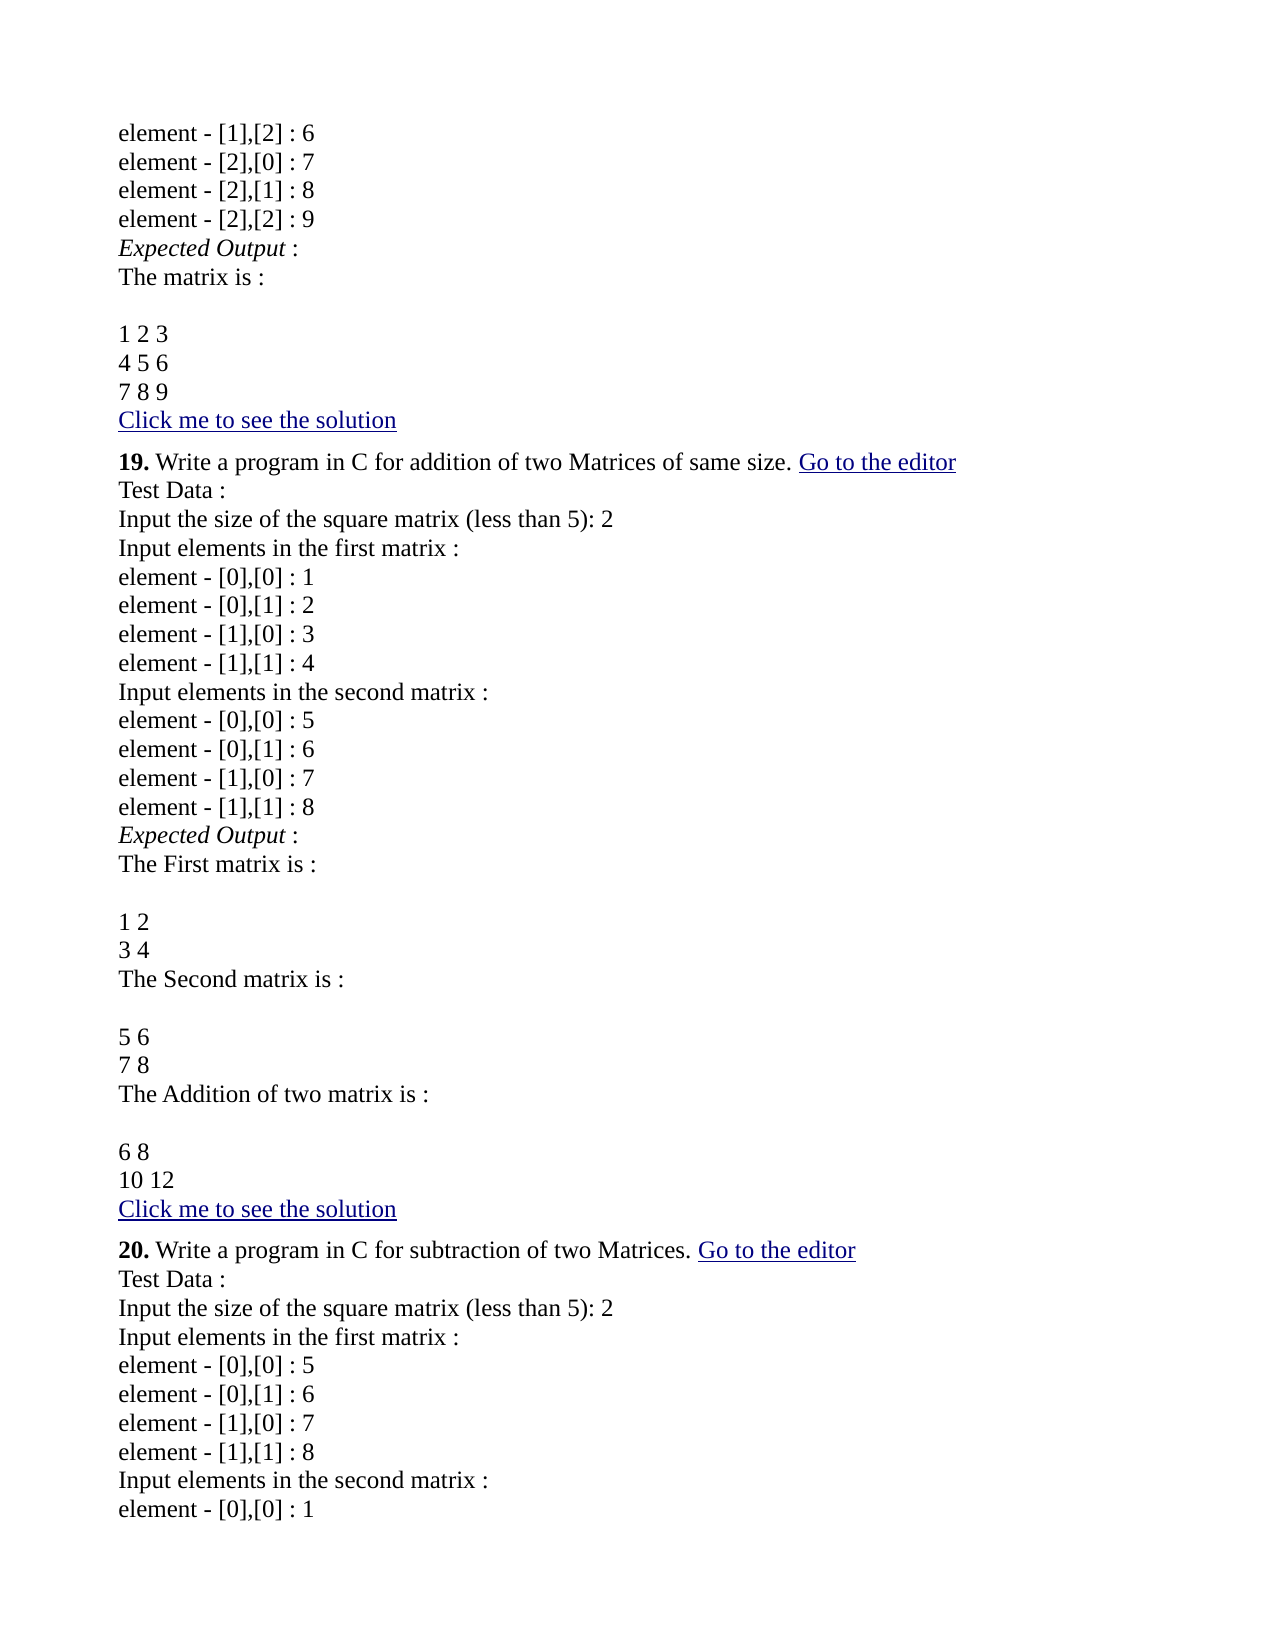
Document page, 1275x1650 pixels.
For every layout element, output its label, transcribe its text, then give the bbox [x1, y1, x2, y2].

text 20. Write a program in C for subtraction of two Matrices. Go to the editor Test Data : Input the size of the square matrix (less than 5): 2 Input elements in the first matrix : element - [0],[0] : 5 element - [0],[1] : 6 element - [1],[0] : 7 element - [1],[1] : 8 Input elements in the second matrix : element - [0],[0] : 1 [118, 1236, 1157, 1523]
text 19. Write a program in C for addition of two Matrices of same size. Go to the editor Test Data : Input the size of the square matrix (less than 5): 2 Input elements in the first matrix : element - [0],[0] : 1 element - [0],[1] : 2 element - [1],[0] : 3 element - [1],[1] : 4 Input elements in the second matrix : element - [0],[0] : 5 element - [0],[1] : 6 element - [1],[0] : 7 element - [1],[1] : 8 Expected Output : The First matrix is : 1 2 3 4 The Second matrix is : 5 6 7 8 The Addition of two matrix is : 6 8 10 12 Click me to see the solution [118, 447, 1157, 1223]
text element - [1],[2] : 6 element - [2],[0] : 7 element - [2],[1] : 8 element - [2],[2] : 9 Expected Output : The matrix is : 1 2 3 4 5 6 7 8 9 Click me to see the solution [118, 118, 1157, 434]
